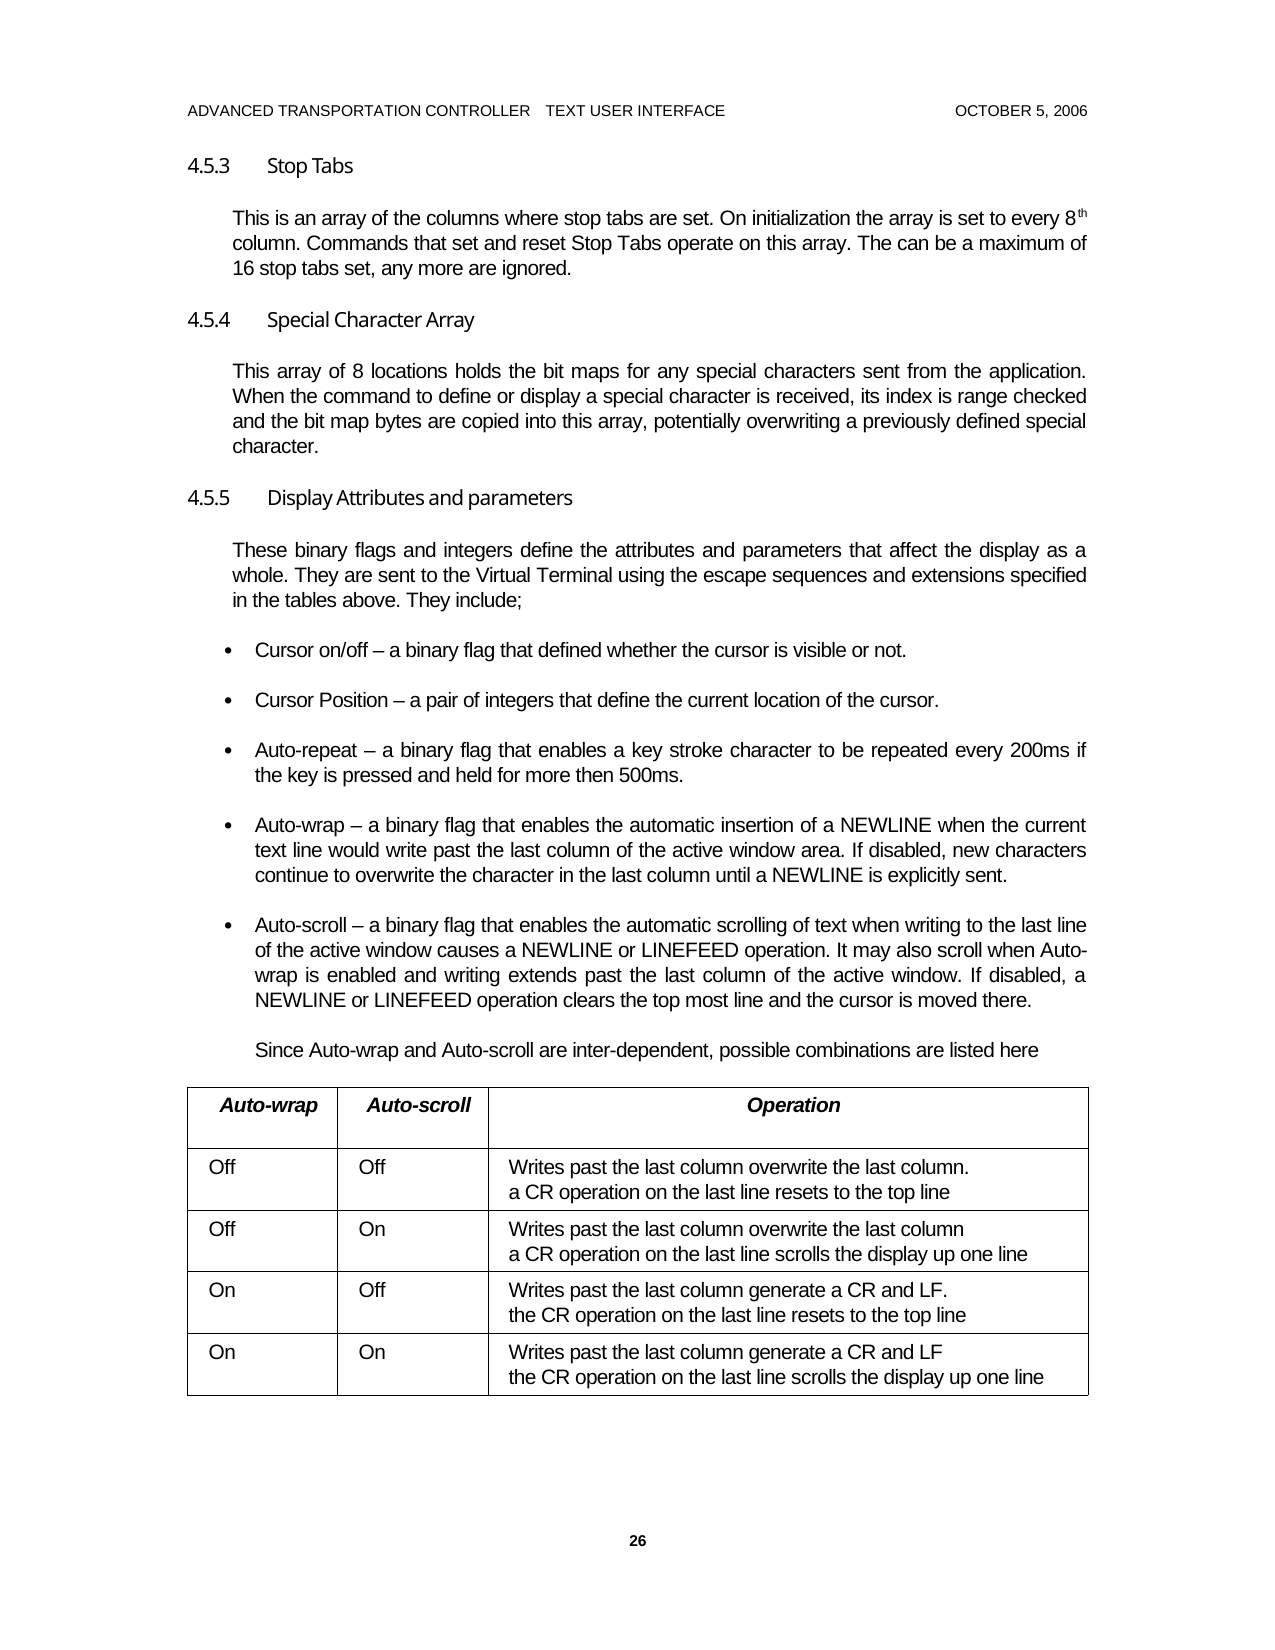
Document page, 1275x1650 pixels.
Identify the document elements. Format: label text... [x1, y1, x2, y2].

table_cell Writes past the last column overwrite the last column a CR operation on the last line scrolls the display up one line [489, 1211, 1088, 1271]
subtitle Stop Tabs [187, 151, 1087, 179]
list Cursor on/off – a binary flag that defined whether the cursor is visible or not. [225, 637, 1087, 662]
table_cell Off [188, 1211, 337, 1271]
table_cell On [188, 1272, 337, 1333]
list Auto-repeat – a binary flag that enables a key stroke character to be repeated every 200ms if the key is pressed and held for more then 500ms. [225, 737, 1087, 787]
table_header Auto-scroll [338, 1088, 488, 1148]
table_cell Writes past the last column overwrite the last column. a CR operation on the last line resets to the top line [489, 1149, 1088, 1210]
list Auto-scroll – a binary flag that enables the automatic scrolling of text when writing to the last line of the active window causes a NEWLINE or LINEFEED operation. It may also scroll when Auto-wrap is enabled and writing extends past the last column of the active window. If disabled, a NEWLINE or LINEFEED operation clears the top most line and the cursor is moved there. [225, 912, 1087, 1012]
text This array of 8 locations holds the bit maps for any special characters sent from the application. When the command to define or display a special character is received, its index is range checked and the bit map bytes are copied into this array, potentially overwriting a previously defined special character. [232, 358, 1087, 458]
text This is an array of the columns where stop tabs are set. On initialization the array is set to every 8th column. Commands that set and reset Stop Tabs operate on this array. The can be a maximum of 16 stop tabs set, any more are ignored. [232, 204, 1087, 279]
table_cell Off [338, 1272, 488, 1333]
table_cell Writes past the last column generate a CR and LF the CR operation on the last line scrolls the display up one line [489, 1334, 1088, 1394]
table_cell On [338, 1211, 488, 1271]
table_header Operation [489, 1088, 1088, 1148]
list Cursor Position – a pair of integers that define the current location of the cursor. [225, 687, 1087, 712]
text Since Auto-wrap and Auto-scroll are inter-dependent, possible combinations are listed here [254, 1037, 1087, 1062]
table_cell Writes past the last column generate a CR and LF. the CR operation on the last line resets to the top line [489, 1272, 1088, 1333]
subtitle Special Character Array [187, 304, 1087, 333]
text These binary flags and integers define the attributes and parameters that affect the display as a whole. They are sent to the Virtual Terminal using the escape sequences and extensions specified in the tables above. They include; [232, 537, 1087, 612]
table_cell Off [338, 1149, 488, 1210]
subtitle Display Attributes and parameters [187, 483, 1087, 512]
table_cell On [338, 1334, 488, 1394]
list Auto-wrap – a binary flag that enables the automatic insertion of a NEWLINE when the current text line would write past the last column of the active window area. If disabled, new characters continue to overwrite the character in the last column until a NEWLINE is explicitly sent. [225, 812, 1087, 887]
table_cell On [188, 1334, 337, 1394]
table_cell Off [188, 1149, 337, 1210]
table_header Auto-wrap [188, 1088, 337, 1148]
